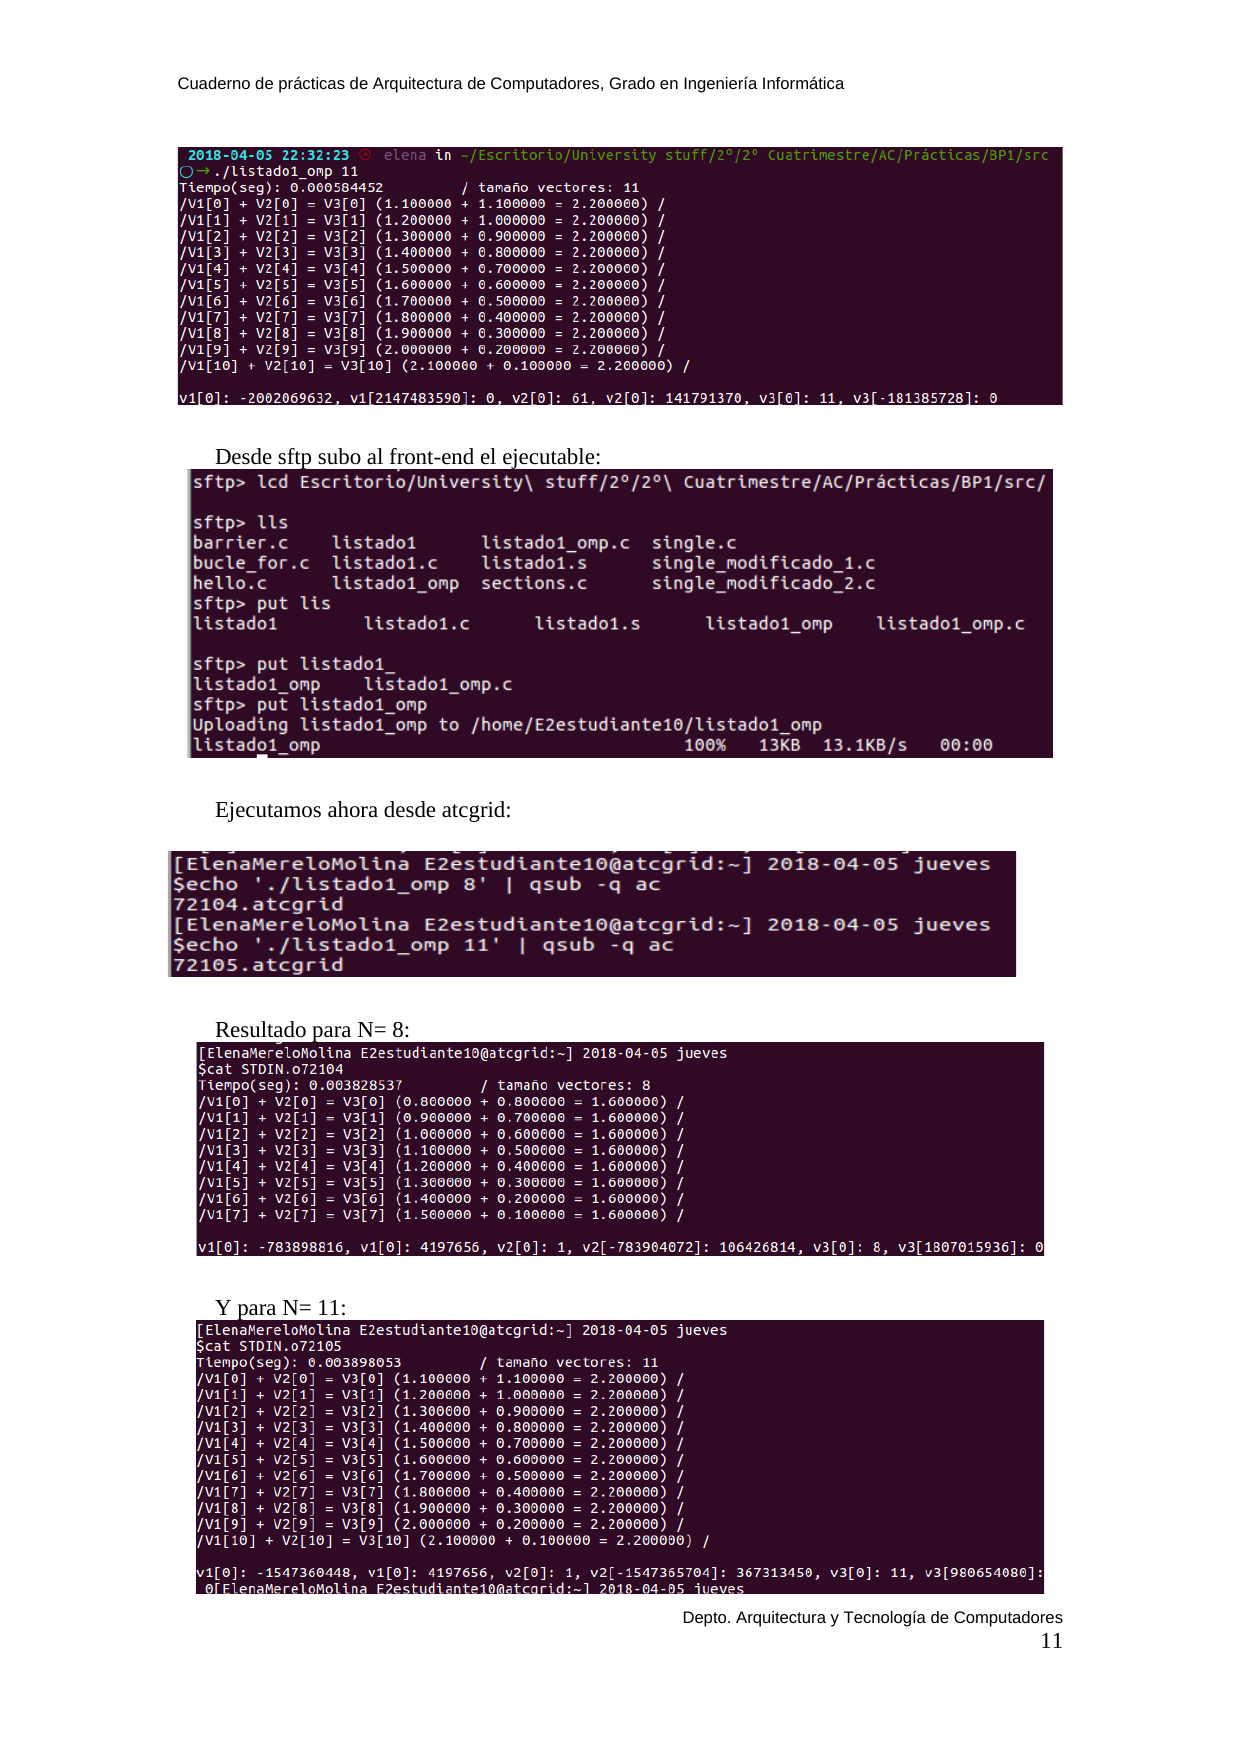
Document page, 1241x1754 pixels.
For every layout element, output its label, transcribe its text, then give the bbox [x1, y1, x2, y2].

list Resultado para N= 8: [215, 1016, 1063, 1042]
list Desde sftp subo al front-end el ejecutable: [215, 443, 1063, 469]
picture [177, 147, 1063, 405]
list Ejecutamos ahora desde atcgrid: [215, 796, 1063, 822]
picture [196, 1320, 1045, 1594]
list Y para N= 11: [215, 1294, 1063, 1321]
picture [187, 469, 1053, 758]
picture [196, 1042, 1045, 1256]
picture [167, 851, 1017, 977]
